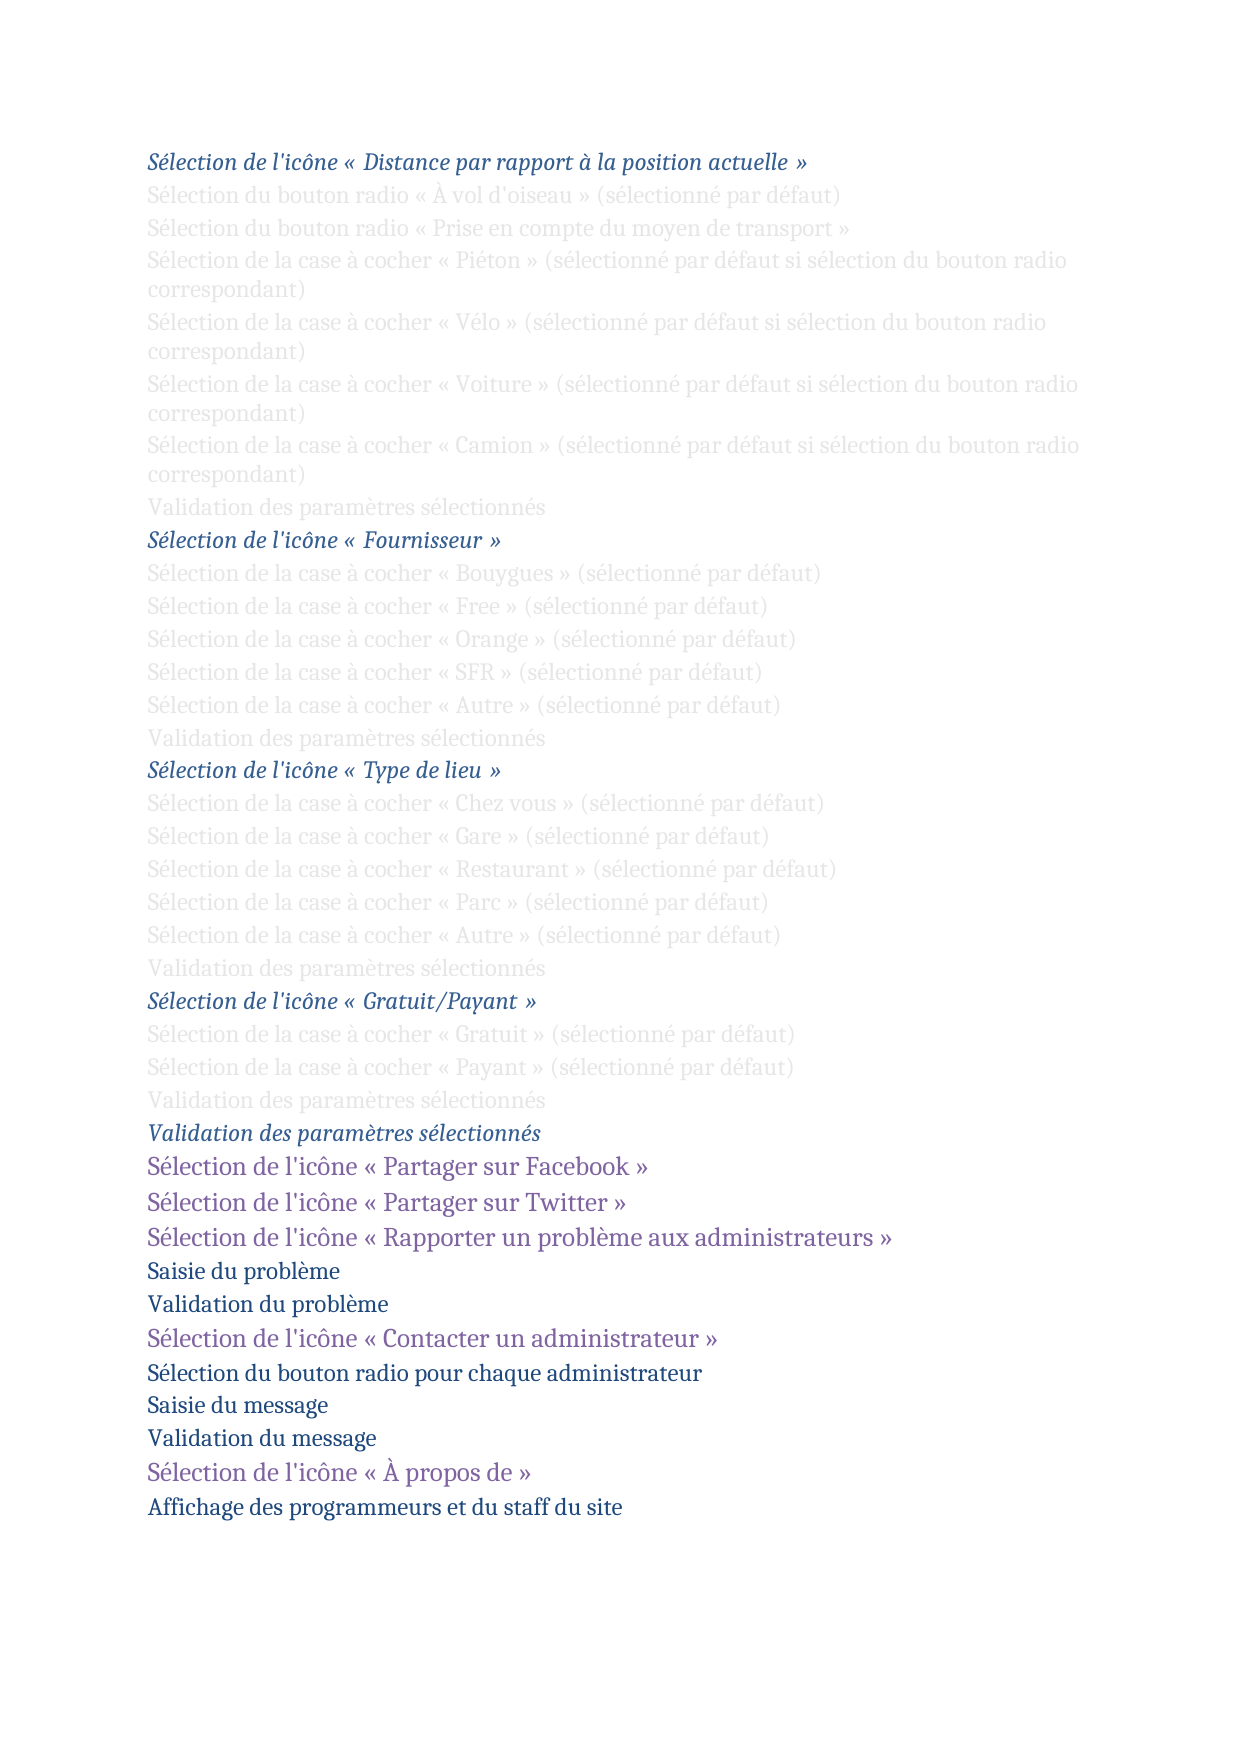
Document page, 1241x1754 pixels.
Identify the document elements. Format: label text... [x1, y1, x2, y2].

subtitle Validation des paramètres sélectionnés [148, 1086, 1093, 1114]
subtitle Sélection de l'icône « Contacter un administrateur » [148, 1323, 1093, 1354]
subtitle Sélection de la case à cocher « Orange » (sélectionné par défaut) [148, 625, 1093, 653]
subtitle Sélection de la case à cocher « Payant » (sélectionné par défaut) [148, 1053, 1093, 1081]
subtitle Sélection de la case à cocher « Camion » (sélectionné par défaut si sélection du bouton radio correspondant) [148, 431, 1093, 489]
subtitle Sélection de la case à cocher « Parc » (sélectionné par défaut) [148, 888, 1093, 917]
subtitle Sélection de l'icône « Rapporter un problème aux administrateurs » [148, 1222, 1093, 1253]
subtitle Sélection de la case à cocher « Autre » (sélectionné par défaut) [148, 921, 1093, 950]
subtitle Sélection du bouton radio « À vol d'oiseau » (sélectionné par défaut) [148, 181, 1093, 209]
subtitle Validation des paramètres sélectionnés [148, 954, 1093, 983]
subtitle Sélection de l'icône « Distance par rapport à la position actuelle » [148, 148, 1093, 176]
subtitle Validation du problème [148, 1290, 1093, 1319]
subtitle Saisie du problème [148, 1257, 1093, 1286]
subtitle Validation des paramètres sélectionnés [148, 723, 1093, 752]
subtitle Sélection de l'icône « Gratuit/Payant » [148, 987, 1093, 1016]
subtitle Sélection de l'icône « Fournisseur » [148, 526, 1093, 555]
subtitle Affichage des programmeurs et du staff du site [148, 1492, 1093, 1521]
subtitle Sélection de la case à cocher « Bouygues » (sélectionné par défaut) [148, 559, 1093, 588]
subtitle Sélection de l'icône « Partager sur Twitter » [148, 1187, 1093, 1218]
subtitle Sélection de la case à cocher « Voiture » (sélectionné par défaut si sélection du bouton radio correspondant) [148, 370, 1093, 427]
subtitle Sélection de l'icône « À propos de » [148, 1457, 1093, 1488]
subtitle Validation des paramètres sélectionnés [148, 493, 1093, 522]
subtitle Validation du message [148, 1424, 1093, 1453]
subtitle Sélection du bouton radio « Prise en compte du moyen de transport » [148, 213, 1093, 242]
subtitle Sélection de la case à cocher « SFR » (sélectionné par défaut) [148, 658, 1093, 686]
subtitle Sélection de la case à cocher « Chez vous » (sélectionné par défaut) [148, 789, 1093, 818]
subtitle Sélection de la case à cocher « Gare » (sélectionné par défaut) [148, 822, 1093, 851]
subtitle Sélection de la case à cocher « Piéton » (sélectionné par défaut si sélection du bouton radio correspondant) [148, 246, 1093, 304]
subtitle Sélection de l'icône « Type de lieu » [148, 756, 1093, 785]
subtitle Sélection de l'icône « Partager sur Facebook » [148, 1151, 1093, 1182]
subtitle Validation des paramètres sélectionnés [148, 1118, 1093, 1147]
subtitle Sélection du bouton radio pour chaque administrateur [148, 1358, 1093, 1387]
subtitle Sélection de la case à cocher « Restaurant » (sélectionné par défaut) [148, 855, 1093, 884]
subtitle Sélection de la case à cocher « Gratuit » (sélectionné par défaut) [148, 1020, 1093, 1048]
subtitle Sélection de la case à cocher « Free » (sélectionné par défaut) [148, 592, 1093, 621]
subtitle Saisie du message [148, 1391, 1093, 1420]
subtitle Sélection de la case à cocher « Autre » (sélectionné par défaut) [148, 691, 1093, 719]
subtitle Sélection de la case à cocher « Vélo » (sélectionné par défaut si sélection du bouton radio correspondant) [148, 308, 1093, 366]
